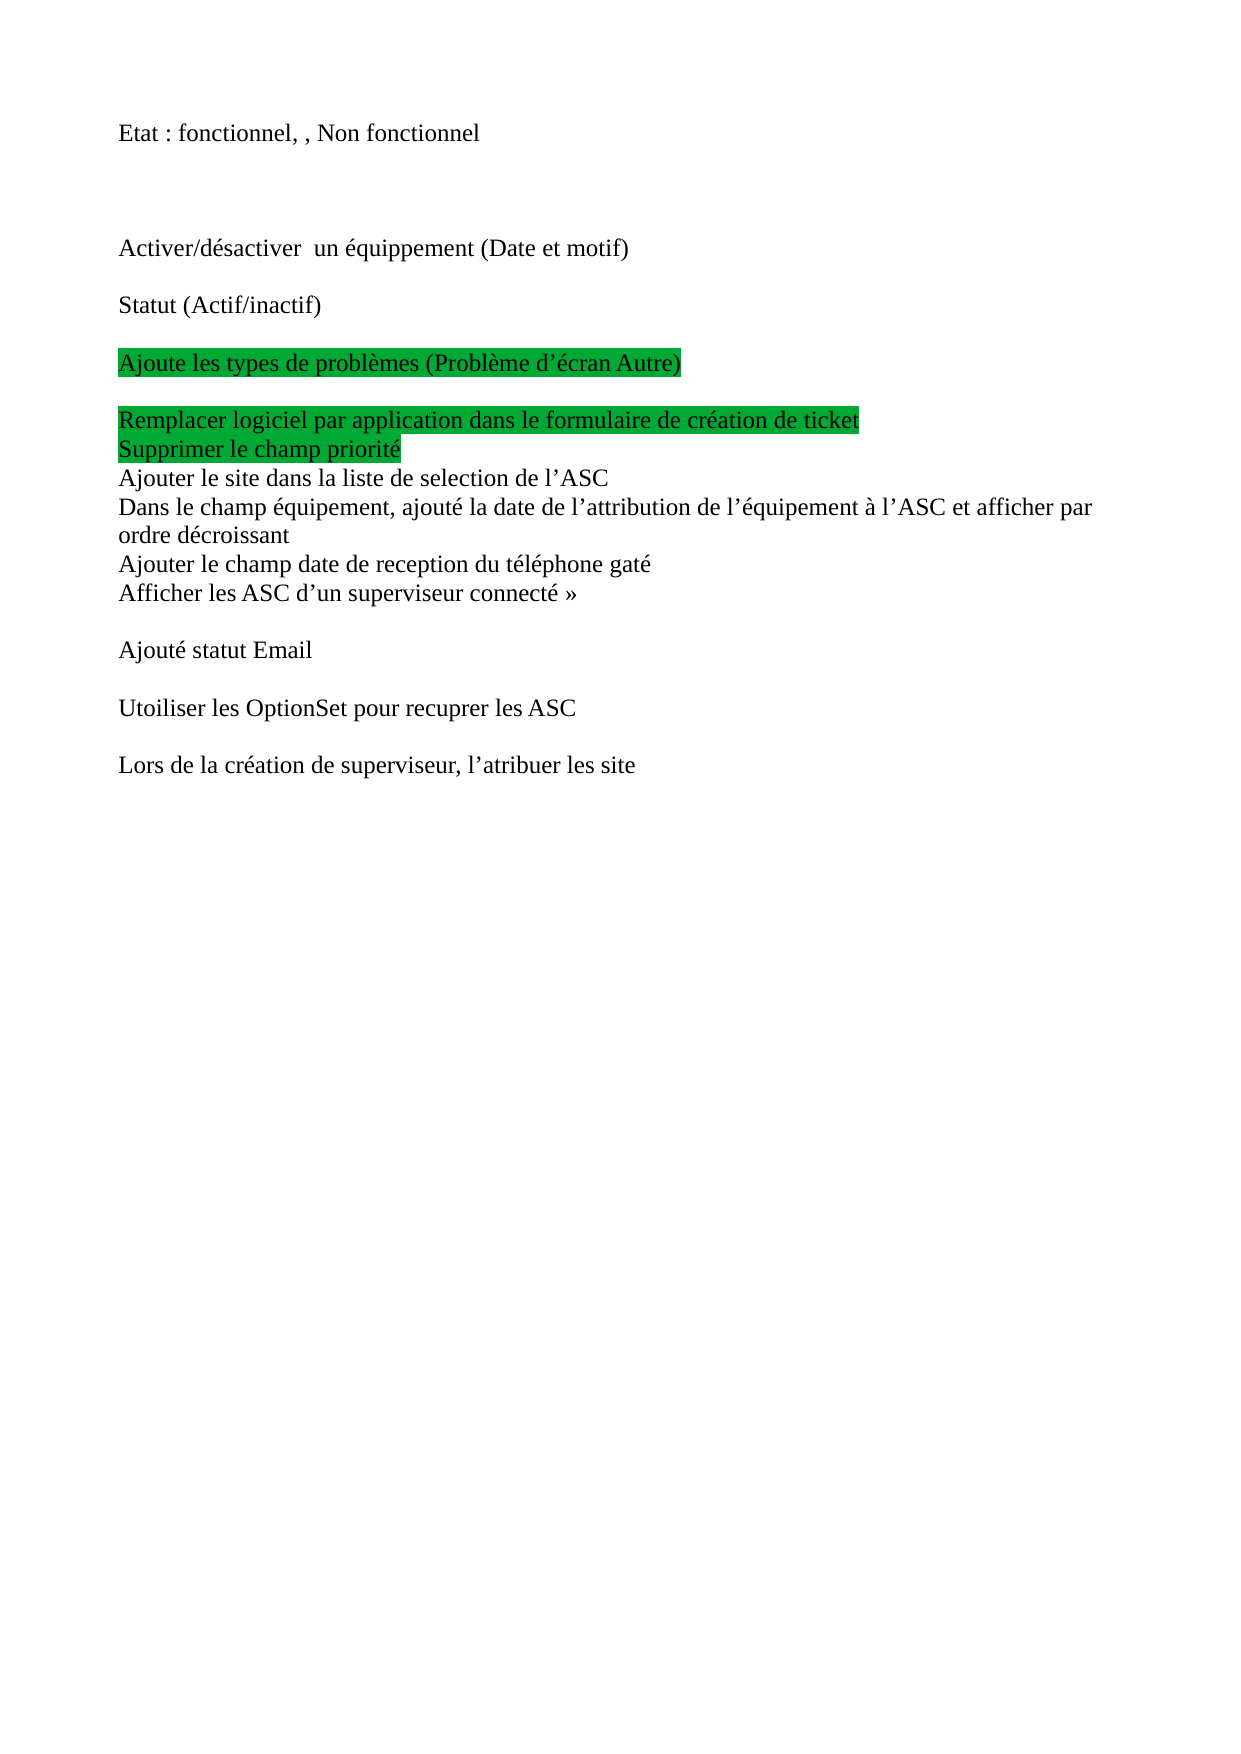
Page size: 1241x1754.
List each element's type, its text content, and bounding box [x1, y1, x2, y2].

text Remplacer logiciel par application dans le formulaire de création de ticket [118, 406, 1122, 434]
text Etat : fonctionnel, , Non fonctionnel [118, 118, 1122, 147]
text Lors de la création de superviseur, l’atribuer les site [118, 751, 1122, 779]
text Supprimer le champ priorité [118, 434, 1122, 463]
text Ajoute les types de problèmes (Problème d’écran Autre) [118, 348, 1122, 377]
text Ajouter le site dans la liste de selection de l’ASC [118, 463, 1122, 492]
text Dans le champ équipement, ajouté la date de l’attribution de l’équipement à l’ASC et afficher par ordre décroissant [118, 492, 1122, 549]
text Afficher les ASC d’un superviseur connecté » [118, 578, 1122, 607]
text Utoiliser les OptionSet pour recuprer les ASC [118, 693, 1122, 722]
text Ajouté statut Email [118, 636, 1122, 664]
text Statut (Actif/inactif) [118, 291, 1122, 319]
text Ajouter le champ date de reception du téléphone gaté [118, 549, 1122, 578]
text Activer/désactiver un équippement (Date et motif) [118, 233, 1122, 262]
